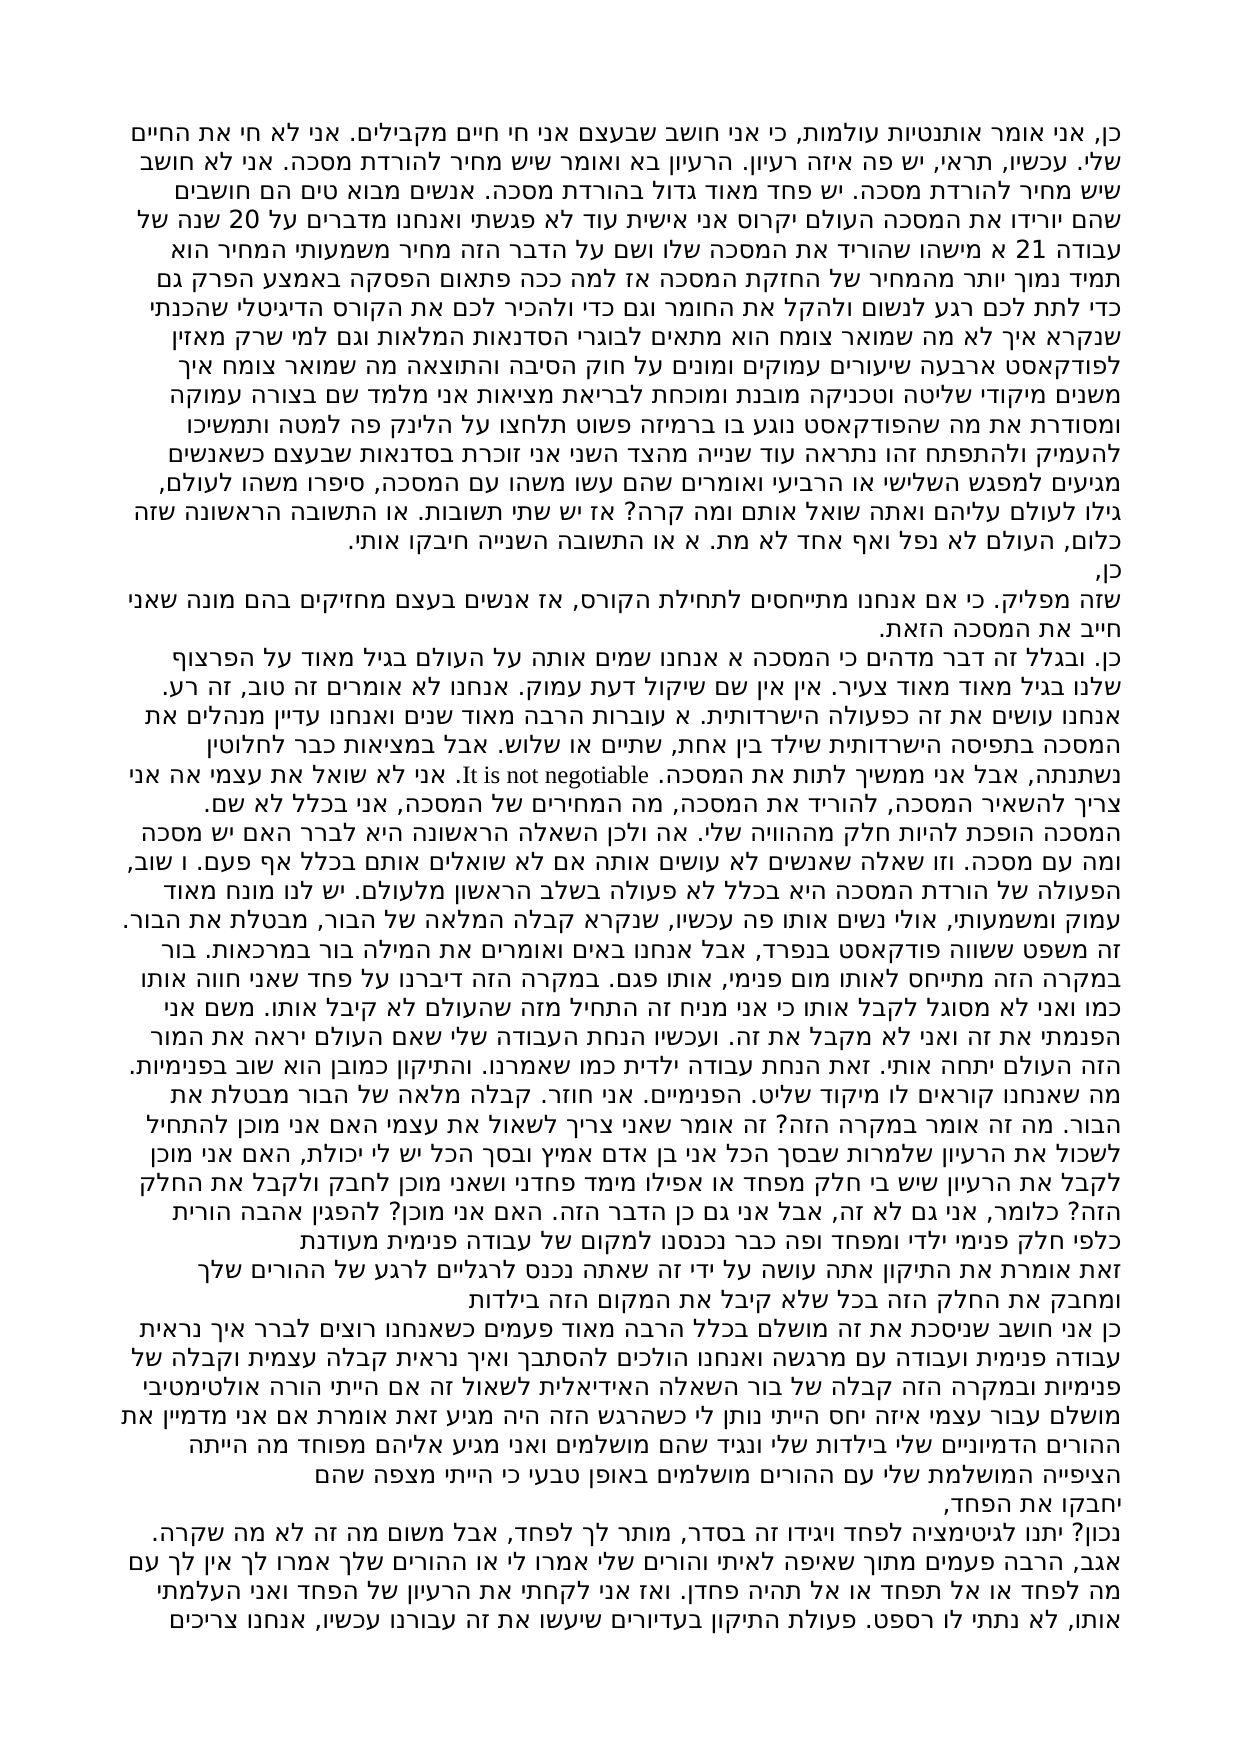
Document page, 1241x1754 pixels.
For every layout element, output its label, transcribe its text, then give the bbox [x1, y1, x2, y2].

text זאת אומרת את התיקון אתה עושה על ידי זה שאתה נכנס לרגליים לרגע של ההורים שלך ומחבק את החלק הזה בכל שלא קיבל את המקום הזה בילדות [118, 1256, 1122, 1314]
text שזה מפליק. כי אם אנחנו מתייחסים לתחילת הקורס, אז אנשים בעצם מחזיקים בהם מונה שאני חייב את המסכה הזאת. [118, 585, 1122, 643]
text כן. ובגלל זה דבר מדהים כי המסכה א אנחנו שמים אותה על העולם בגיל מאוד על הפרצוף שלנו בגיל מאוד מאוד צעיר. אין אין שם שיקול דעת עמוק. אנחנו לא אומרים זה טוב, זה רע. אנחנו עושים את זה כפעולה הישרדותית. א עוברות הרבה מאוד שנים ואנחנו עדיין מנהלים את המסכה בתפיסה הישרדותית שילד בין אחת, שתיים או שלוש. אבל במציאות כבר לחלוטין נשתנתה, אבל אני ממשיך לתות את המסכה. It is not negotiable. אני לא שואל את עצמי אה אני צריך להשאיר המסכה, להוריד את המסכה, מה המחירים של המסכה, אני בכלל לא שם. המסכה הופכת להיות חלק מההוויה שלי. אה ולכן השאלה הראשונה היא לברר האם יש מסכה ומה עם מסכה. וזו שאלה שאנשים לא עושים אותה אם לא שואלים אותם בכלל אף פעם. ו שוב, הפעולה של הורדת המסכה היא בכלל לא פעולה בשלב הראשון מלעולם. יש לנו מונח מאוד עמוק ומשמעותי, אולי נשים אותו פה עכשיו, שנקרא קבלה המלאה של הבור, מבטלת את הבור. זה משפט ששווה פודקאסט בנפרד, אבל אנחנו באים ואומרים את המילה בור במרכאות. בור במקרה הזה מתייחס לאותו מום פנימי, אותו פגם. במקרה הזה דיברנו על פחד שאני חווה אותו כמו ואני לא מסוגל לקבל אותו כי אני מניח זה התחיל מזה שהעולם לא קיבל אותו. משם אני הפנמתי את זה ואני לא מקבל את זה. ועכשיו הנחת העבודה שלי שאם העולם יראה את המור הזה העולם יתחה אותי. זאת הנחת עבודה ילדית כמו שאמרנו. והתיקון כמובן הוא שוב בפנימיות. מה שאנחנו קוראים לו מיקוד שליט. הפנימיים. אני חוזר. קבלה מלאה של הבור מבטלת את הבור. מה זה אומר במקרה הזה? זה אומר שאני צריך לשאול את עצמי האם אני מוכן להתחיל לשכול את הרעיון שלמרות שבסך הכל אני בן אדם אמיץ ובסך הכל יש לי יכולת, האם אני מוכן לקבל את הרעיון שיש בי חלק מפחד או אפילו מימד פחדני ושאני מוכן לחבק ולקבל את החלק הזה? כלומר, אני גם לא זה, אבל אני גם כן הדבר הזה. האם אני מוכן? להפגין אהבה הורית כלפי חלק פנימי ילדי ומפחד ופה כבר נכנסנו למקום של עבודה פנימית מעודנת [118, 643, 1122, 1256]
text כן אני חושב שניסכת את זה מושלם בכלל הרבה מאוד פעמים כשאנחנו רוצים לברר איך נראית עבודה פנימית ועבודה עם מרגשה ואנחנו הולכים להסתבך ואיך נראית קבלה עצמית וקבלה של פנימיות ובמקרה הזה קבלה של בור השאלה האידיאלית לשאול זה אם הייתי הורה אולטימטיבי מושלם עבור עצמי איזה יחס הייתי נותן לי כשהרגש הזה היה מגיע זאת אומרת אם אני מדמיין את ההורים הדמיוניים שלי בילדות שלי ונגיד שהם מושלמים ואני מגיע אליהם מפוחד מה הייתה הציפייה המושלמת שלי עם ההורים מושלמים באופן טבעי כי הייתי מצפה שהם [118, 1314, 1122, 1489]
text נכון? יתנו לגיטימציה לפחד ויגידו זה בסדר, מותר לך לפחד, אבל משום מה זה לא מה שקרה. אגב, הרבה פעמים מתוך שאיפה לאיתי והורים שלי אמרו לי או ההורים שלך אמרו לך אין לך עם מה לפחד או אל תפחד או אל תהיה פחדן. ואז אני לקחתי את הרעיון של הפחד ואני העלמתי אותו, לא נתתי לו רספט. פעולת התיקון בעדיורים שיעשו את זה עבורנו עכשיו, אנחנו צריכים [118, 1518, 1122, 1635]
text כן, [118, 556, 1122, 585]
text יחבקו את הפחד, [118, 1489, 1122, 1518]
text כן, אני אומר אותנטיות עולמות, כי אני חושב שבעצם אני חי חיים מקבילים. אני לא חי את החיים שלי. עכשיו, תראי, יש פה איזה רעיון. הרעיון בא ואומר שיש מחיר להורדת מסכה. אני לא חושב שיש מחיר להורדת מסכה. יש פחד מאוד גדול בהורדת מסכה. אנשים מבוא טים הם חושבים שהם יורידו את המסכה העולם יקרוס אני אישית עוד לא פגשתי ואנחנו מדברים על 20 שנה של עבודה 21 א מישהו שהוריד את המסכה שלו ושם על הדבר הזה מחיר משמעותי המחיר הוא תמיד נמוך יותר מהמחיר של החזקת המסכה אז למה ככה פתאום הפסקה באמצע הפרק גם כדי לתת לכם רגע לנשום ולהקל את החומר וגם כדי ולהכיר לכם את הקורס הדיגיטלי שהכנתי שנקרא איך לא מה שמואר צומח הוא מתאים לבוגרי הסדנאות המלאות וגם למי שרק מאזין לפודקאסט ארבעה שיעורים עמוקים ומונים על חוק הסיבה והתוצאה מה שמואר צומח איך משנים מיקודי שליטה וטכניקה מובנת ומוכחת לבריאת מציאות אני מלמד שם בצורה עמוקה ומסודרת את מה שהפודקאסט נוגע בו ברמיזה פשוט תלחצו על הלינק פה למטה ותמשיכו להעמיק ולהתפתח זהו נתראה עוד שנייה מהצד השני אני זוכרת בסדנאות שבעצם כשאנשים מגיעים למפגש השלישי או הרביעי ואומרים שהם עשו משהו עם המסכה, סיפרו משהו לעולם, גילו לעולם עליהם ואתה שואל אותם ומה קרה? אז יש שתי תשובות. או התשובה הראשונה שזה כלום, העולם לא נפל ואף אחד לא מת. א או התשובה השנייה חיבקו אותי. [118, 118, 1122, 556]
